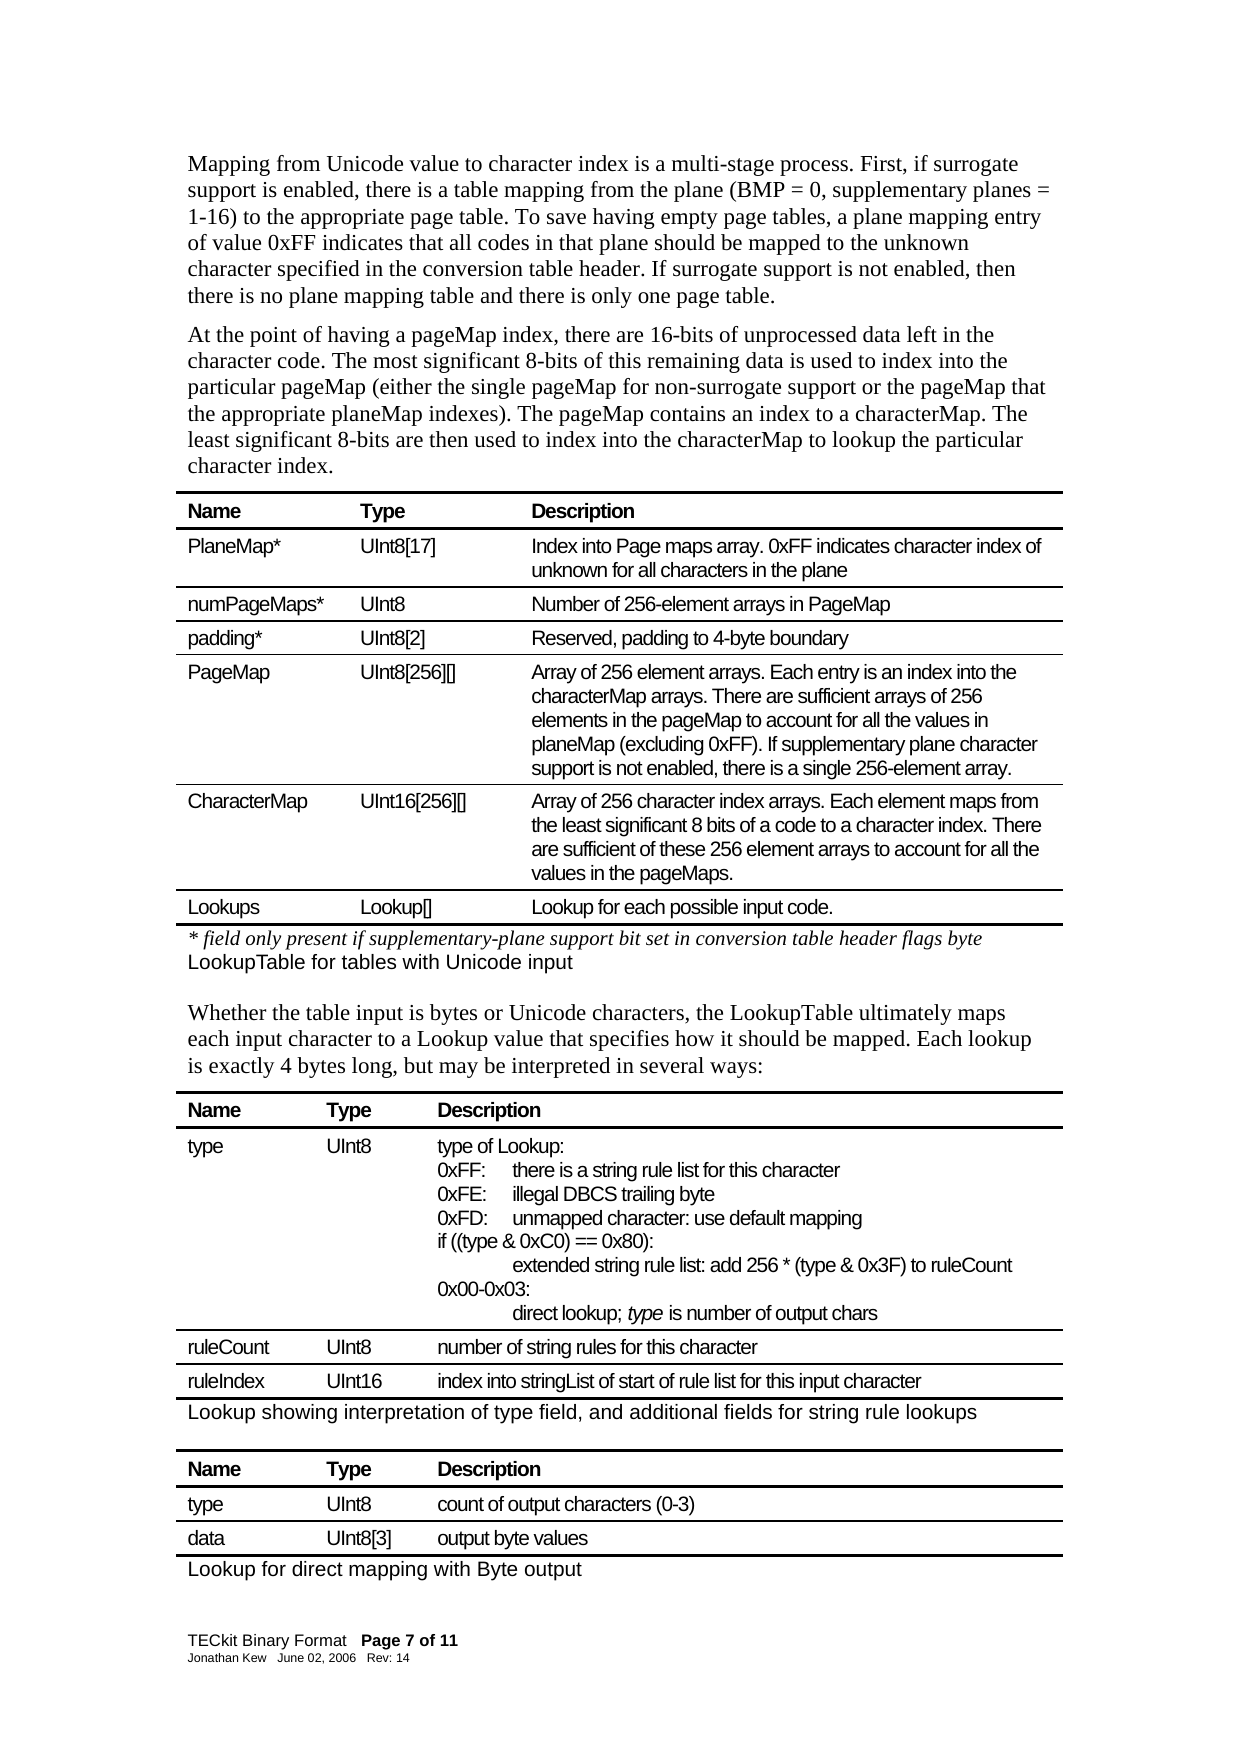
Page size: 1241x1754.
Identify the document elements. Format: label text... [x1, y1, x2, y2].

table_cell index into stringList of start of rule list for this input character [426, 1365, 1063, 1397]
table_cell numPageMaps* [176, 588, 349, 620]
table_cell type of Lookup: 0xFF: there is a string rule list for this character 0xFE: illegal DBCS trailing byte 0xFD: unmapped character: use default mapping if ((type & 0xC0) == 0x80): extended string rule list: add 256 * (type & 0x3F) to ruleCount 0x00-0x03: direct lookup; type is number of output chars [426, 1129, 1063, 1329]
table_header Description [520, 494, 1063, 527]
table_cell padding* [176, 622, 349, 654]
table_cell count of output characters (0-3) [426, 1488, 1063, 1520]
table_header Name [176, 1094, 315, 1126]
text At the point of having a pageMap index, there are 16-bits of unprocessed data left in the character code. The most significant 8-bits of this remaining data is used to index into the particular pageMap (either the single pageMap for non-surrogate support or the pageMap that the appropriate planeMap indexes). The pageMap contains an index to a characterMap. The least significant 8-bits are then used to index into the characterMap to lookup the particular character index. [187, 321, 1053, 479]
table_header Name [176, 494, 349, 527]
table_header Type [349, 494, 520, 527]
table_cell type [176, 1488, 315, 1520]
table_cell Array of 256 element arrays. Each entry is an index into the characterMap arrays. There are sufficient arrays of 256 elements in the pageMap to account for all the values in planeMap (excluding 0xFF). If supplementary plane character support is not enabled, there is a single 256-element array. [520, 655, 1063, 783]
table_cell ruleCount [176, 1331, 315, 1363]
table_cell UInt8 [315, 1331, 426, 1363]
table_header Description [426, 1452, 1063, 1484]
table_cell UInt8[256][] [349, 655, 520, 783]
table_cell UInt16 [315, 1365, 426, 1397]
table_cell Lookup for each possible input code. [520, 891, 1063, 923]
text Lookup for direct mapping with Byte output [187, 1557, 1053, 1581]
table_cell CharacterMap [176, 785, 349, 889]
text * field only present if supplementary-plane support bit set in conversion table header flags byte LookupTable for tables with Unicode input [187, 926, 1053, 974]
table_cell UInt8[2] [349, 622, 520, 654]
text Mapping from Unicode value to character index is a multi-stage process. First, if surrogate support is enabled, there is a table mapping from the plane (BMP = 0, supplementary planes = 1-16) to the appropriate page table. To save having empty page tables, a plane mapping entry of value 0xFF indicates that all codes in that plane should be mapped to the unknown character specified in the conversion table header. If surrogate support is not enabled, then there is no plane mapping table and there is only one page table. [187, 150, 1053, 308]
table_header Type [315, 1094, 426, 1126]
table_cell Index into Page maps array. 0xFF indicates character index of unknown for all characters in the plane [520, 530, 1063, 586]
table_cell UInt8 [349, 588, 520, 620]
table_cell number of string rules for this character [426, 1331, 1063, 1363]
table_cell UInt16[256][] [349, 785, 520, 889]
table_cell output byte values [426, 1522, 1063, 1554]
table_cell data [176, 1522, 315, 1554]
table_cell Lookups [176, 891, 349, 923]
table_cell ruleIndex [176, 1365, 315, 1397]
table_header Type [315, 1452, 426, 1484]
table_header Description [426, 1094, 1063, 1126]
table_cell Number of 256-element arrays in PageMap [520, 588, 1063, 620]
table_cell UInt8[17] [349, 530, 520, 586]
table_cell Lookup[] [349, 891, 520, 923]
table_cell PlaneMap* [176, 530, 349, 586]
table_cell PageMap [176, 655, 349, 783]
table_cell UInt8 [315, 1488, 426, 1520]
text Whether the table input is bytes or Unicode characters, the LookupTable ultimately maps each input character to a Lookup value that specifies how it should be mapped. Each lookup is exactly 4 bytes long, but may be interpreted in several ways: [187, 999, 1053, 1078]
table_cell UInt8 [315, 1129, 426, 1329]
table_cell UInt8[3] [315, 1522, 426, 1554]
table_cell Reserved, padding to 4-byte boundary [520, 622, 1063, 654]
table_cell type [176, 1129, 315, 1329]
table_cell Array of 256 character index arrays. Each element maps from the least significant 8 bits of a code to a character index. There are sufficient of these 256 element arrays to account for all the values in the pageMaps. [520, 785, 1063, 889]
text Lookup showing interpretation of type field, and additional fields for string rule lookups [187, 1400, 1053, 1424]
table_header Name [176, 1452, 315, 1484]
